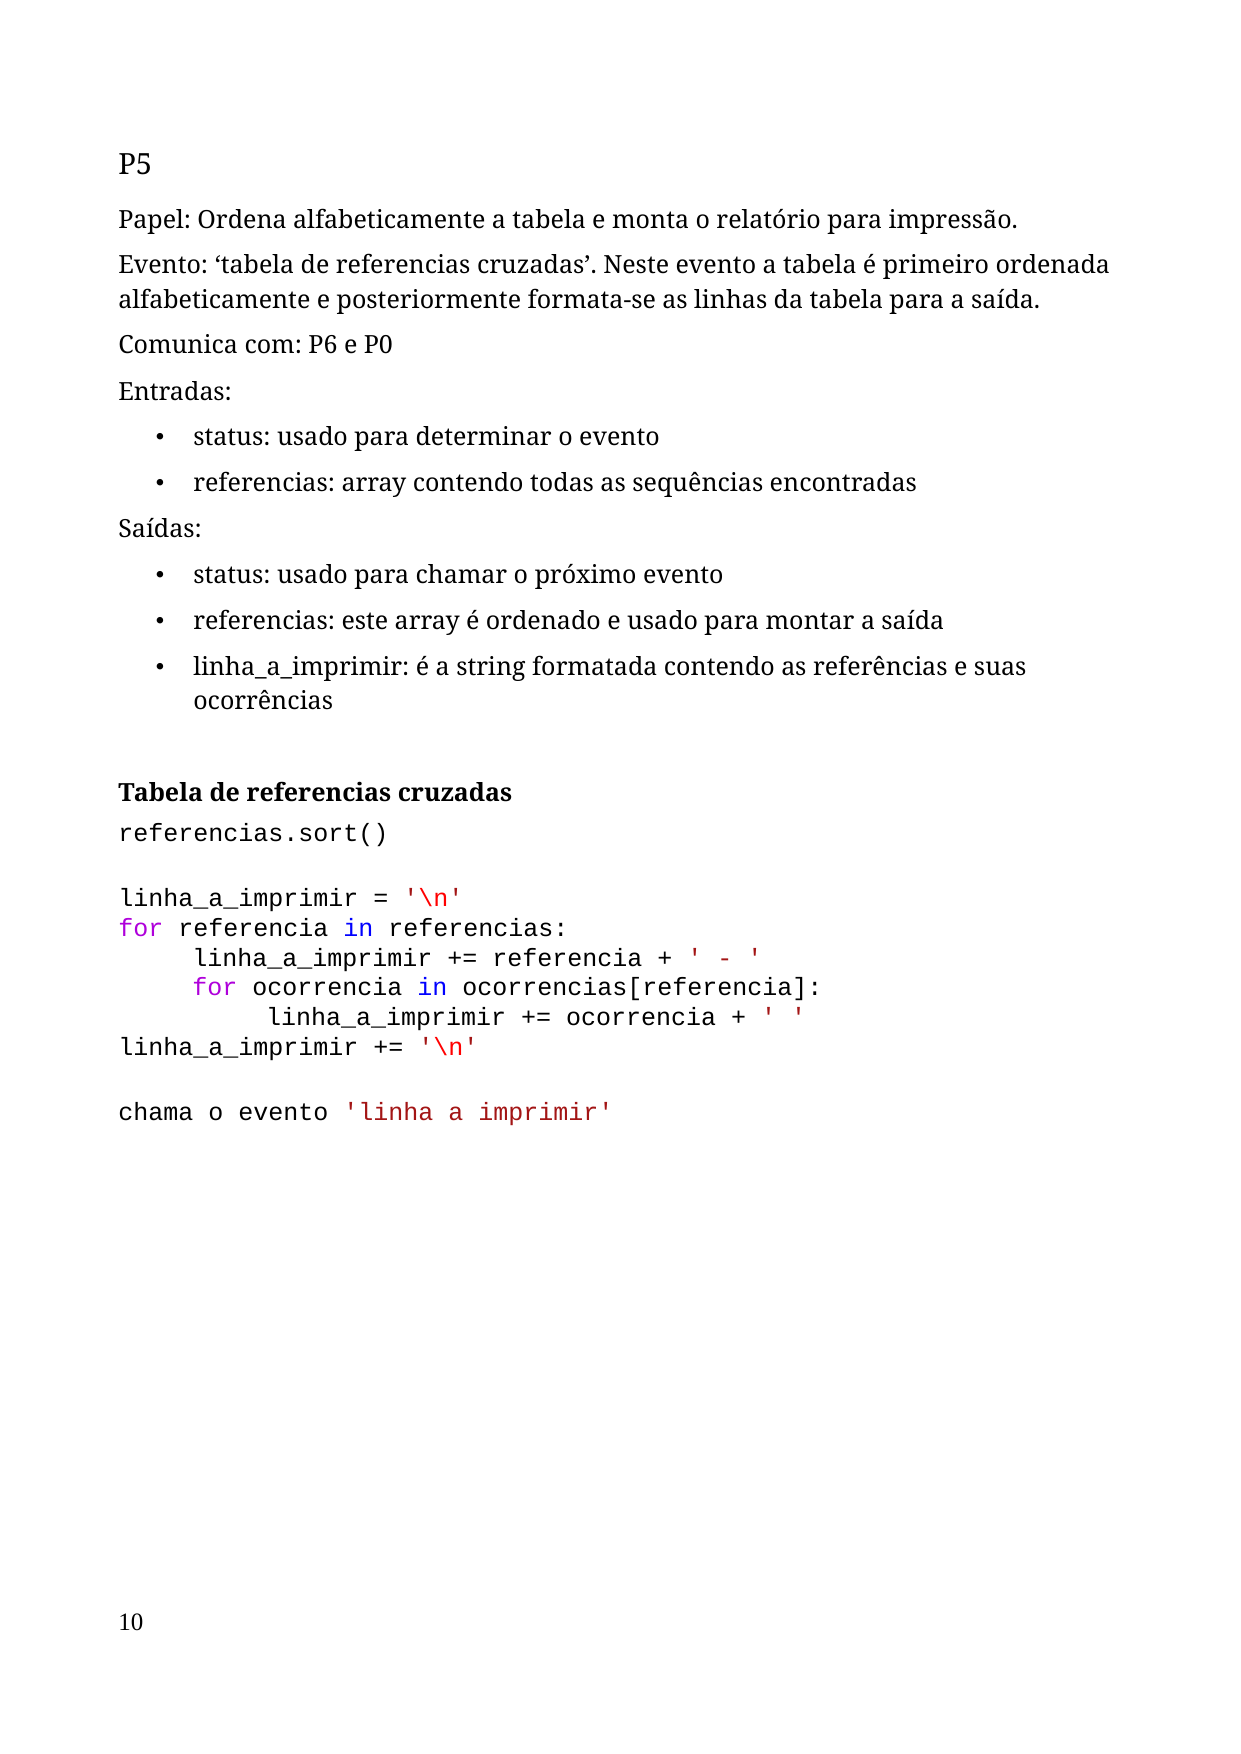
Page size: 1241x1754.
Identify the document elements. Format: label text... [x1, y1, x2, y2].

subtitle P5 [118, 143, 1122, 183]
text referencias.sort() [118, 821, 1122, 849]
list status: usado para determinar o evento [156, 419, 1122, 453]
text Tabela de referencias cruzadas [118, 775, 1122, 809]
list linha_a_imprimir: é a string formatada contendo as referências e suas ocorrências [156, 649, 1122, 717]
list status: usado para chamar o próximo evento [156, 557, 1122, 591]
text linha_a_imprimir += referencia + ' - ' [118, 944, 1122, 974]
list referencias: este array é ordenado e usado para montar a saída [156, 603, 1122, 637]
text linha_a_imprimir += ocorrencia + ' ' [118, 1003, 1122, 1033]
text Entradas: [118, 373, 1122, 407]
text for ocorrencia in ocorrencias[referencia]: [118, 974, 1122, 1003]
text Evento: ‘tabela de referencias cruzadas’. Neste evento a tabela é primeiro ordenada alfabeticamente e posteriormente formata-se as linhas da tabela para a saída. [118, 247, 1122, 315]
text linha_a_imprimir += '\n' [118, 1033, 1122, 1063]
text Saídas: [118, 511, 1122, 545]
text chama o evento 'linha a imprimir' [118, 1098, 1122, 1128]
list referencias: array contendo todas as sequências encontradas [156, 465, 1122, 499]
text Papel: Ordena alfabeticamente a tabela e monta o relatório para impressão. [118, 201, 1122, 235]
text linha_a_imprimir = '\n' [118, 884, 1122, 914]
text for referencia in referencias: [118, 914, 1122, 944]
text Comunica com: P6 e P0 [118, 327, 1122, 361]
